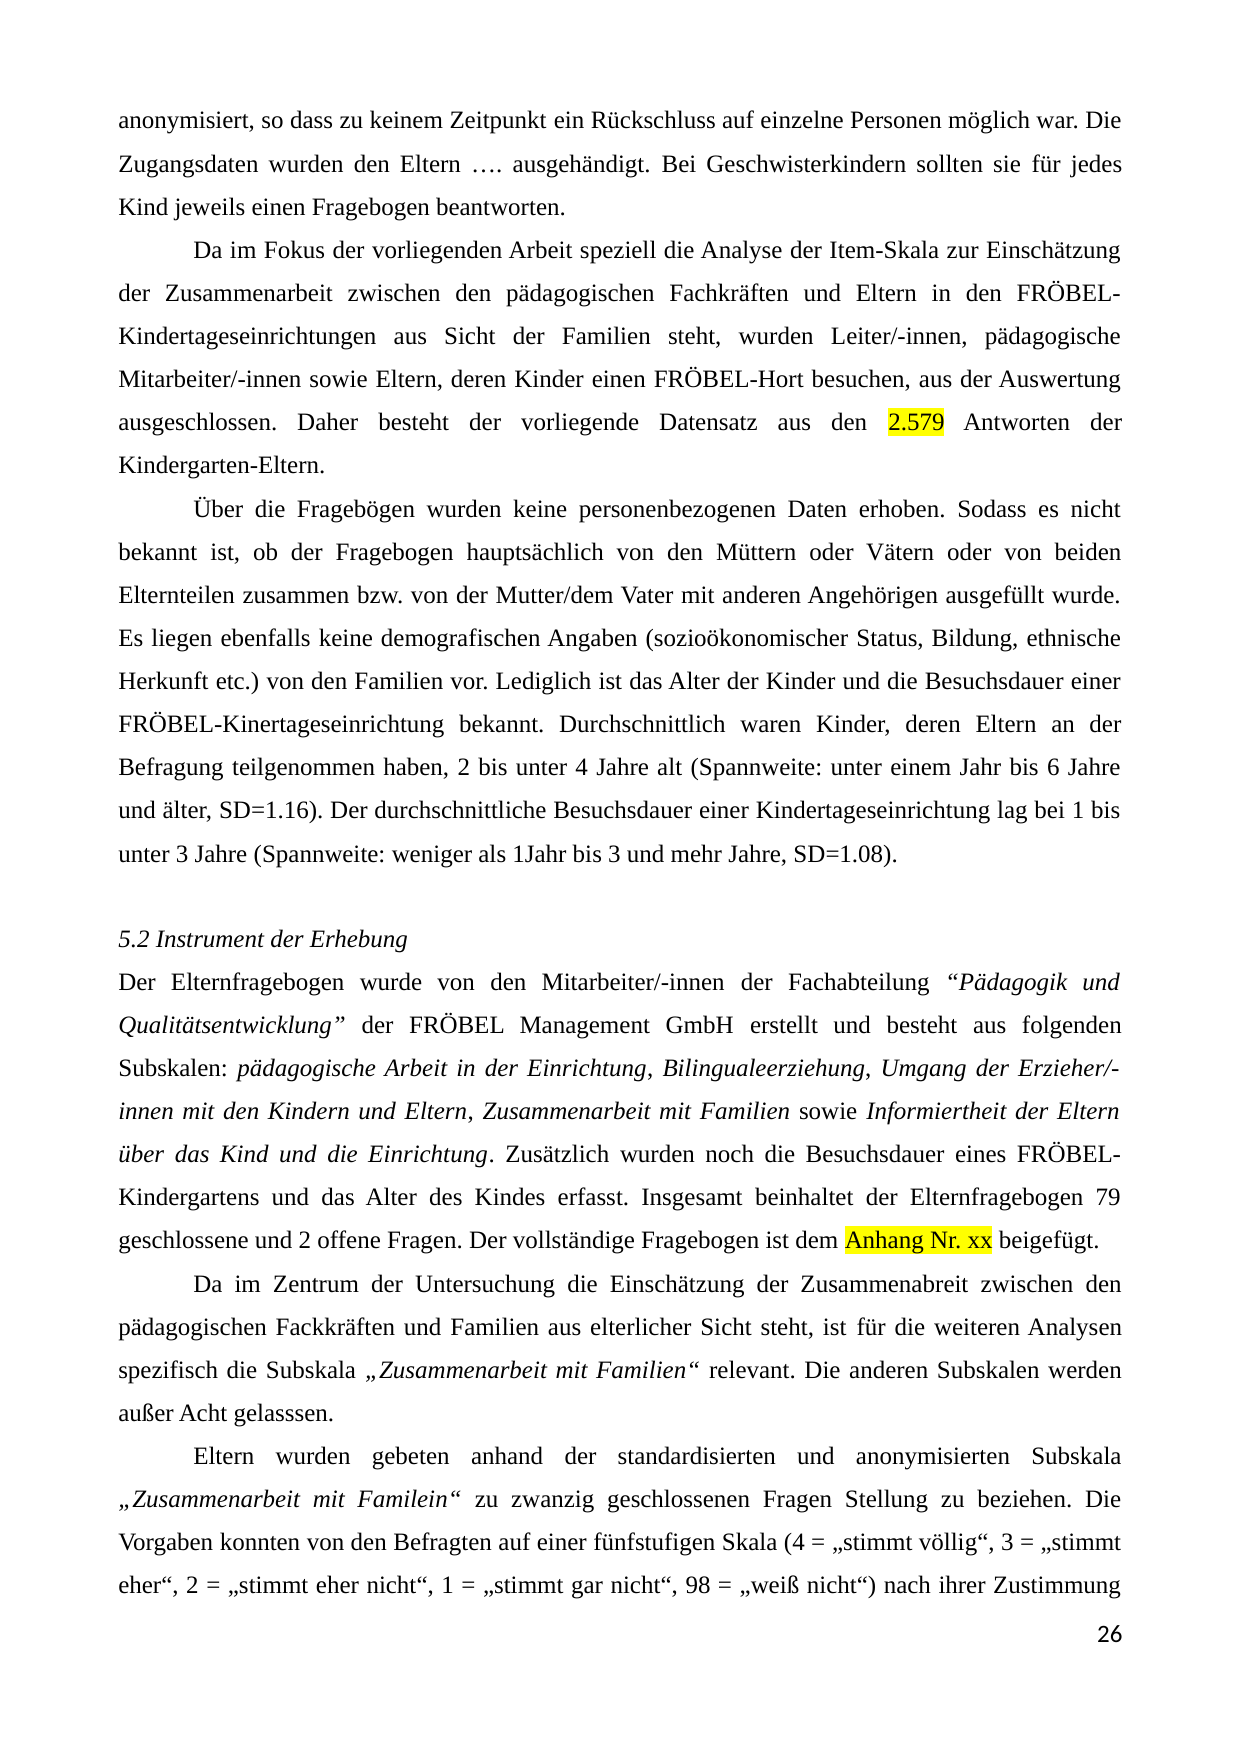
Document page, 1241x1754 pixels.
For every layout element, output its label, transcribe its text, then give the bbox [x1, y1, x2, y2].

text Über die Fragebögen wurden keine personenbezogenen Daten erhoben. Sodass es nicht bekannt ist, ob der Fragebogen hauptsächlich von den Müttern oder Vätern oder von beiden Elternteilen zusammen bzw. von der Mutter/dem Vater mit anderen Angehörigen ausgefüllt wurde. Es liegen ebenfalls keine demografischen Angaben (sozioökonomischer Status, Bildung, ethnische Herkunft etc.) von den Familien vor. Lediglich ist das Alter der Kinder und die Besuchsdauer einer FRÖBEL-Kinertageseinrichtung bekannt. Durchschnittlich waren Kinder, deren Eltern an der Befragung teilgenommen haben, 2 bis unter 4 Jahre alt (Spannweite: unter einem Jahr bis 6 Jahre und älter, SD=1.16). Der durchschnittliche Besuchsdauer einer Kindertageseinrichtung lag bei 1 bis unter 3 Jahre (Spannweite: weniger als 1Jahr bis 3 und mehr Jahre, SD=1.08). [118, 494, 1122, 867]
text Da im Fokus der vorliegenden Arbeit speziell die Analyse der Item-Skala zur Einschätzung der Zusammenarbeit zwischen den pädagogischen Fachkräften und Eltern in den FRÖBEL-Kindertageseinrichtungen aus Sicht der Familien steht, wurden Leiter/-innen, pädagogische Mitarbeiter/-innen sowie Eltern, deren Kinder einen FRÖBEL-Hort besuchen, aus der Auswertung ausgeschlossen. Daher besteht der vorliegende Datensatz aus den 2.579 Antworten der Kindergarten-Eltern. [118, 235, 1122, 479]
text 5.2 Instrument der Erhebung [118, 924, 1122, 952]
text anonymisiert, so dass zu keinem Zeitpunkt ein Rückschluss auf einzelne Personen möglich war. Die Zugangsdaten wurden den Eltern …. ausgehändigt. Bei Geschwisterkindern sollten sie für jedes Kind jeweils einen Fragebogen beantworten. [118, 106, 1122, 221]
text Da im Zentrum der Untersuchung die Einschätzung der Zusammenabreit zwischen den pädagogischen Fackkräften und Familien aus elterlicher Sicht steht, ist für die weiteren Analysen spezifisch die Subskala „Zusammenarbeit mit Familien“ relevant. Die anderen Subskalen werden außer Acht gelasssen. [118, 1269, 1122, 1427]
text Der Elternfragebogen wurde von den Mitarbeiter/-innen der Fachabteilung “Pädagogik und Qualitätsentwicklung” der FRÖBEL Management GmbH erstellt und besteht aus folgenden Subskalen: pädagogische Arbeit in der Einrichtung, Bilingualeerziehung, Umgang der Erzieher/-innen mit den Kindern und Eltern, Zusammenarbeit mit Familien sowie Informiertheit der Eltern über das Kind und die Einrichtung. Zusätzlich wurden noch die Besuchsdauer eines FRÖBEL-Kindergartens und das Alter des Kindes erfasst. Insgesamt beinhaltet der Elternfragebogen 79 geschlossene und 2 offene Fragen. Der vollständige Fragebogen ist dem Anhang Nr. xx beigefügt. [118, 967, 1122, 1254]
text Eltern wurden gebeten anhand der standardisierten und anonymisierten Subskala „Zusammenarbeit mit Familein“ zu zwanzig geschlossenen Fragen Stellung zu beziehen. Die Vorgaben konnten von den Befragten auf einer fünfstufigen Skala (4 = „stimmt völlig“, 3 = „stimmt eher“, 2 = „stimmt eher nicht“, 1 = „stimmt gar nicht“, 98 = „weiß nicht“) nach ihrer Zustimmung [118, 1441, 1122, 1599]
